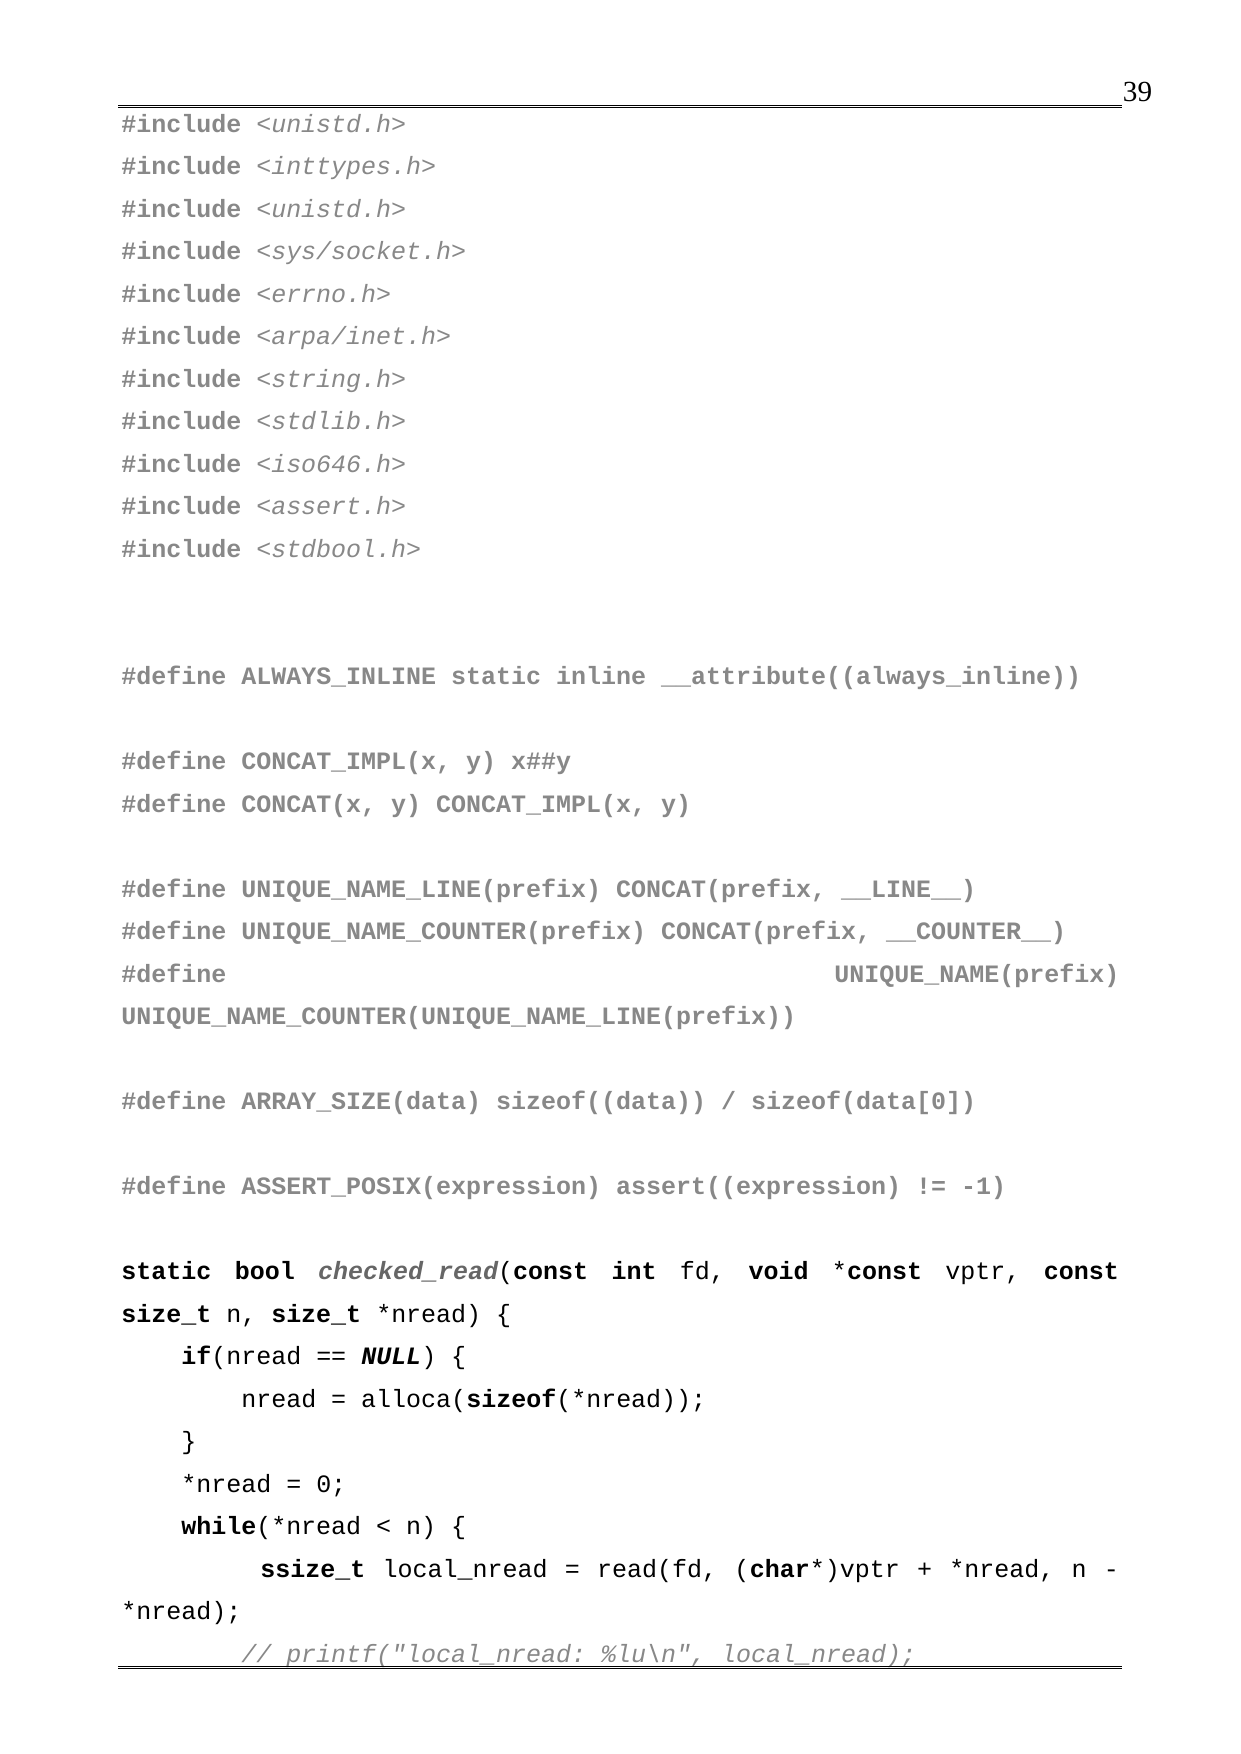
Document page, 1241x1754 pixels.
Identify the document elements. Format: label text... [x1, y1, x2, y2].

text ssize_t local_nread = read(fd, (char*)vptr + *nread, n - *nread); [118, 1550, 1122, 1627]
text #define UNIQUE_NAME(prefix) UNIQUE_NAME_COUNTER(UNIQUE_NAME_LINE(prefix)) [118, 955, 1122, 1032]
text #define ASSERT_POSIX(expression) assert((expression) != -1) [118, 1168, 1122, 1202]
text static bool checked_read(const int fd, void *const vptr, const size_t n, size_t *nread) { [118, 1253, 1122, 1329]
text #include <stdlib.h> [118, 403, 1122, 437]
text #define ARRAY_SIZE(data) sizeof((data)) / sizeof(data[0]) [118, 1083, 1122, 1117]
text #include <inttypes.h> [118, 148, 1122, 182]
text nread = alloca(sizeof(*nread)); [118, 1380, 1122, 1414]
text if(nread == NULL) { [118, 1338, 1122, 1372]
text #include <unistd.h> [118, 108, 1122, 139]
text *nread = 0; [118, 1465, 1122, 1499]
text // printf("local_nread: %lu\n", local_nread); [118, 1635, 1122, 1666]
text #define CONCAT_IMPL(x, y) x##y [118, 743, 1122, 777]
text } [118, 1423, 1122, 1457]
text #define ALWAYS_INLINE static inline __attribute((always_inline)) [118, 658, 1122, 692]
text #include <sys/socket.h> [118, 233, 1122, 267]
text #include <errno.h> [118, 275, 1122, 309]
text #define CONCAT(x, y) CONCAT_IMPL(x, y) [118, 785, 1122, 819]
text #include <iso646.h> [118, 445, 1122, 479]
text #include <unistd.h> [118, 190, 1122, 224]
text #include <string.h> [118, 360, 1122, 394]
text while(*nread < n) { [118, 1508, 1122, 1542]
text #define UNIQUE_NAME_LINE(prefix) CONCAT(prefix, __LINE__) [118, 870, 1122, 904]
text #define UNIQUE_NAME_COUNTER(prefix) CONCAT(prefix, __COUNTER__) [118, 913, 1122, 947]
text #include <stdbool.h> [118, 530, 1122, 564]
text #include <arpa/inet.h> [118, 318, 1122, 352]
text #include <assert.h> [118, 488, 1122, 522]
